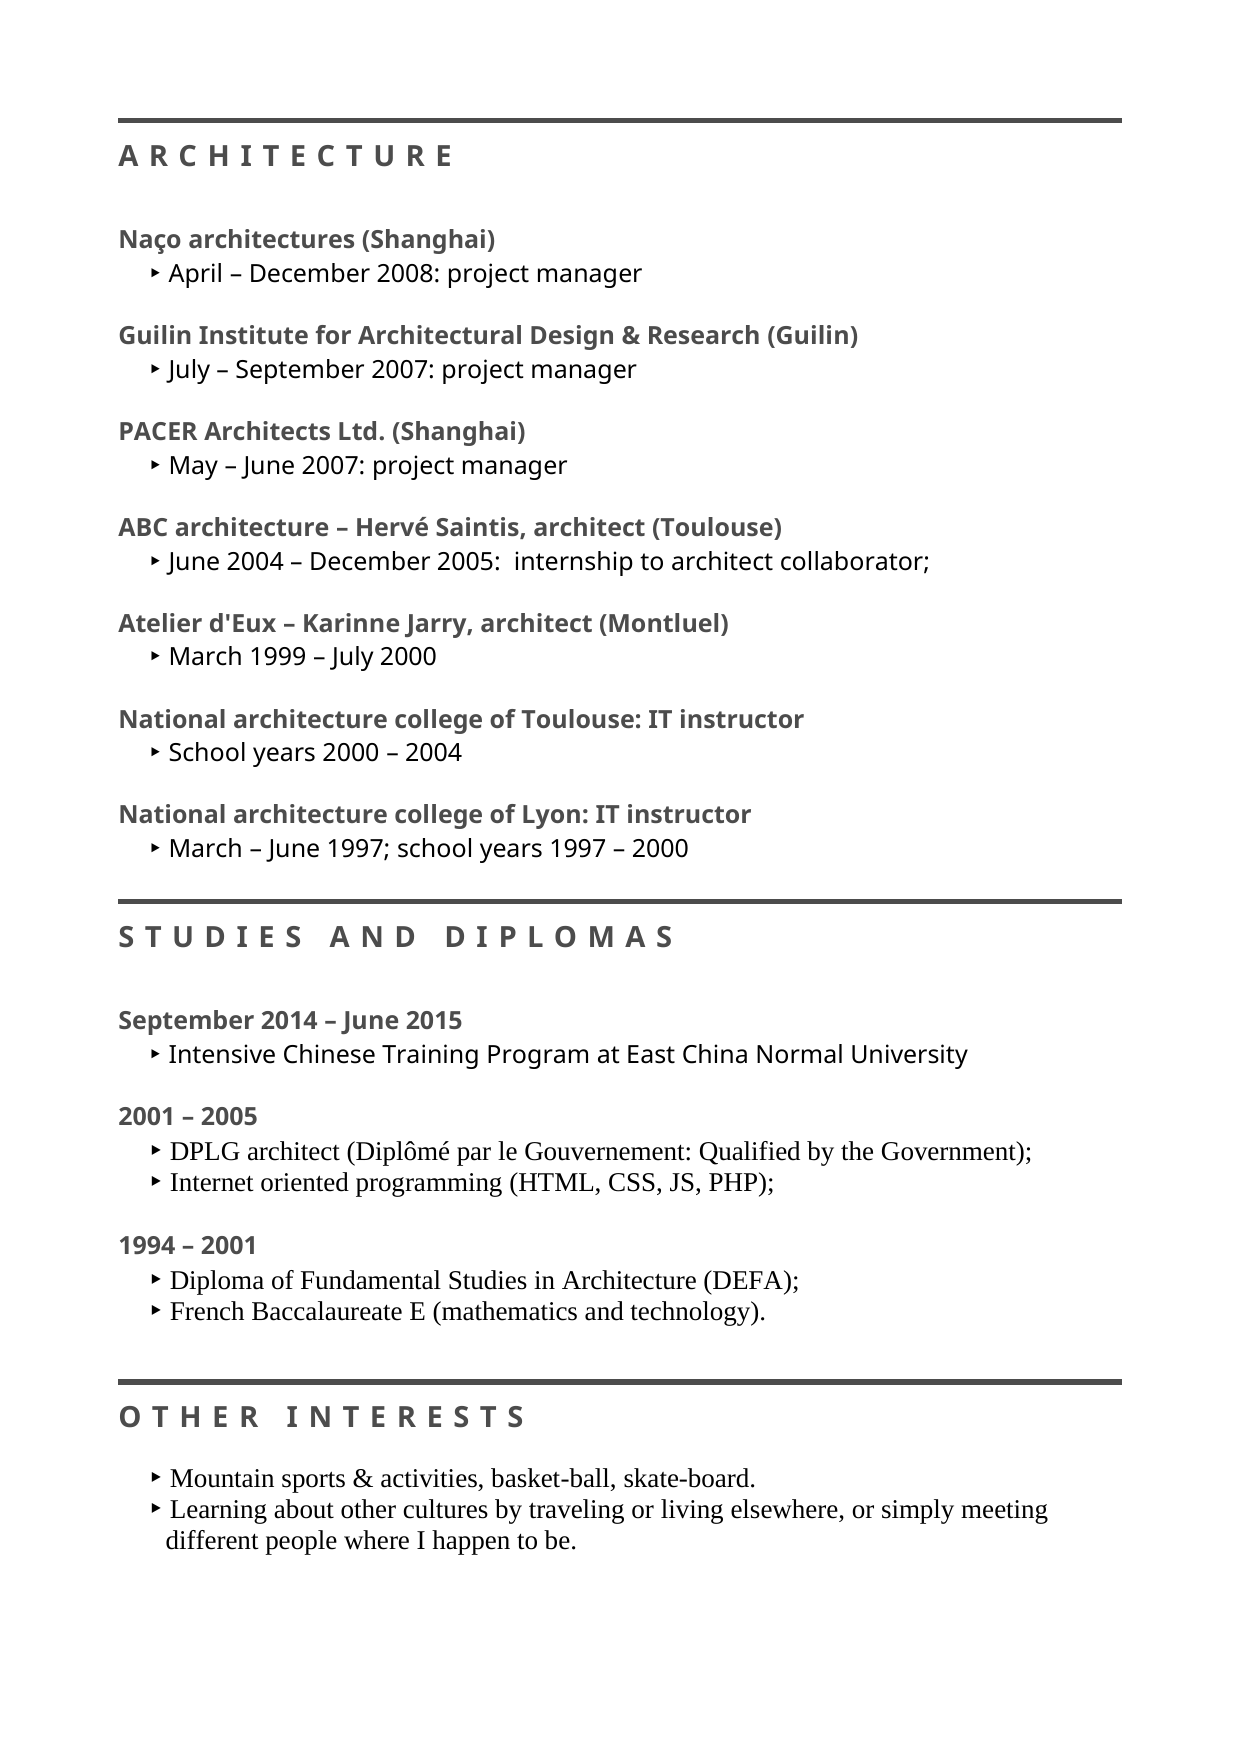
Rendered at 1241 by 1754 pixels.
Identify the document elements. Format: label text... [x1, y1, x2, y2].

subtitle National architecture college of Lyon: IT instructor [118, 797, 1122, 831]
subtitle 2001 – 2005 [118, 1099, 1122, 1133]
subtitle 1994 – 2001 [118, 1227, 1122, 1261]
list June 2004 – December 2005: internship to architect collaborator; [124, 546, 1122, 576]
list DPLG architect (Diplômé par le Gouvernement: Qualified by the Government); [148, 1136, 1122, 1167]
subtitle Guilin Institute for Architectural Design & Research (Guilin) [118, 318, 1122, 352]
list March 1999 – July 2000 [124, 642, 1122, 672]
list School years 2000 – 2004 [124, 738, 1122, 768]
subtitle PACER Architects Ltd. (Shanghai) [118, 414, 1122, 448]
list French Baccalaureate E (mathematics and technology). [148, 1296, 1122, 1327]
list Diploma of Fundamental Studies in Architecture (DEFA); [148, 1264, 1122, 1296]
list Intensive Chinese Training Program at East China Normal University [124, 1040, 1122, 1069]
subtitle Architecture [118, 123, 1122, 193]
subtitle studies and diplomas [118, 904, 1122, 973]
subtitle ABC architecture – Hervé Saintis, architect (Toulouse) [118, 509, 1122, 543]
list May – June 2007: project manager [124, 451, 1122, 480]
subtitle National architecture college of Toulouse: IT instructor [118, 701, 1122, 735]
subtitle Naço architectures (Shanghai) [118, 222, 1122, 256]
list July – September 2007: project manager [124, 355, 1122, 384]
subtitle Atelier d'Eux – Karinne Jarry, architect (Montluel) [118, 605, 1122, 639]
list Mountain sports & activities, basket‑ball, skate‑board. [148, 1463, 1122, 1494]
list Internet oriented programming (HTML, CSS, JS, PHP); [148, 1167, 1122, 1198]
list April – December 2008: project manager [124, 259, 1122, 288]
list March – June 1997; school years 1997 – 2000 [124, 834, 1122, 863]
subtitle Other Interests [118, 1385, 1122, 1454]
list Learning about other cultures by traveling or living elsewhere, or simply meeting different people where I happen to be. [148, 1494, 1122, 1555]
subtitle September 2014 – June 2015 [118, 1003, 1122, 1037]
